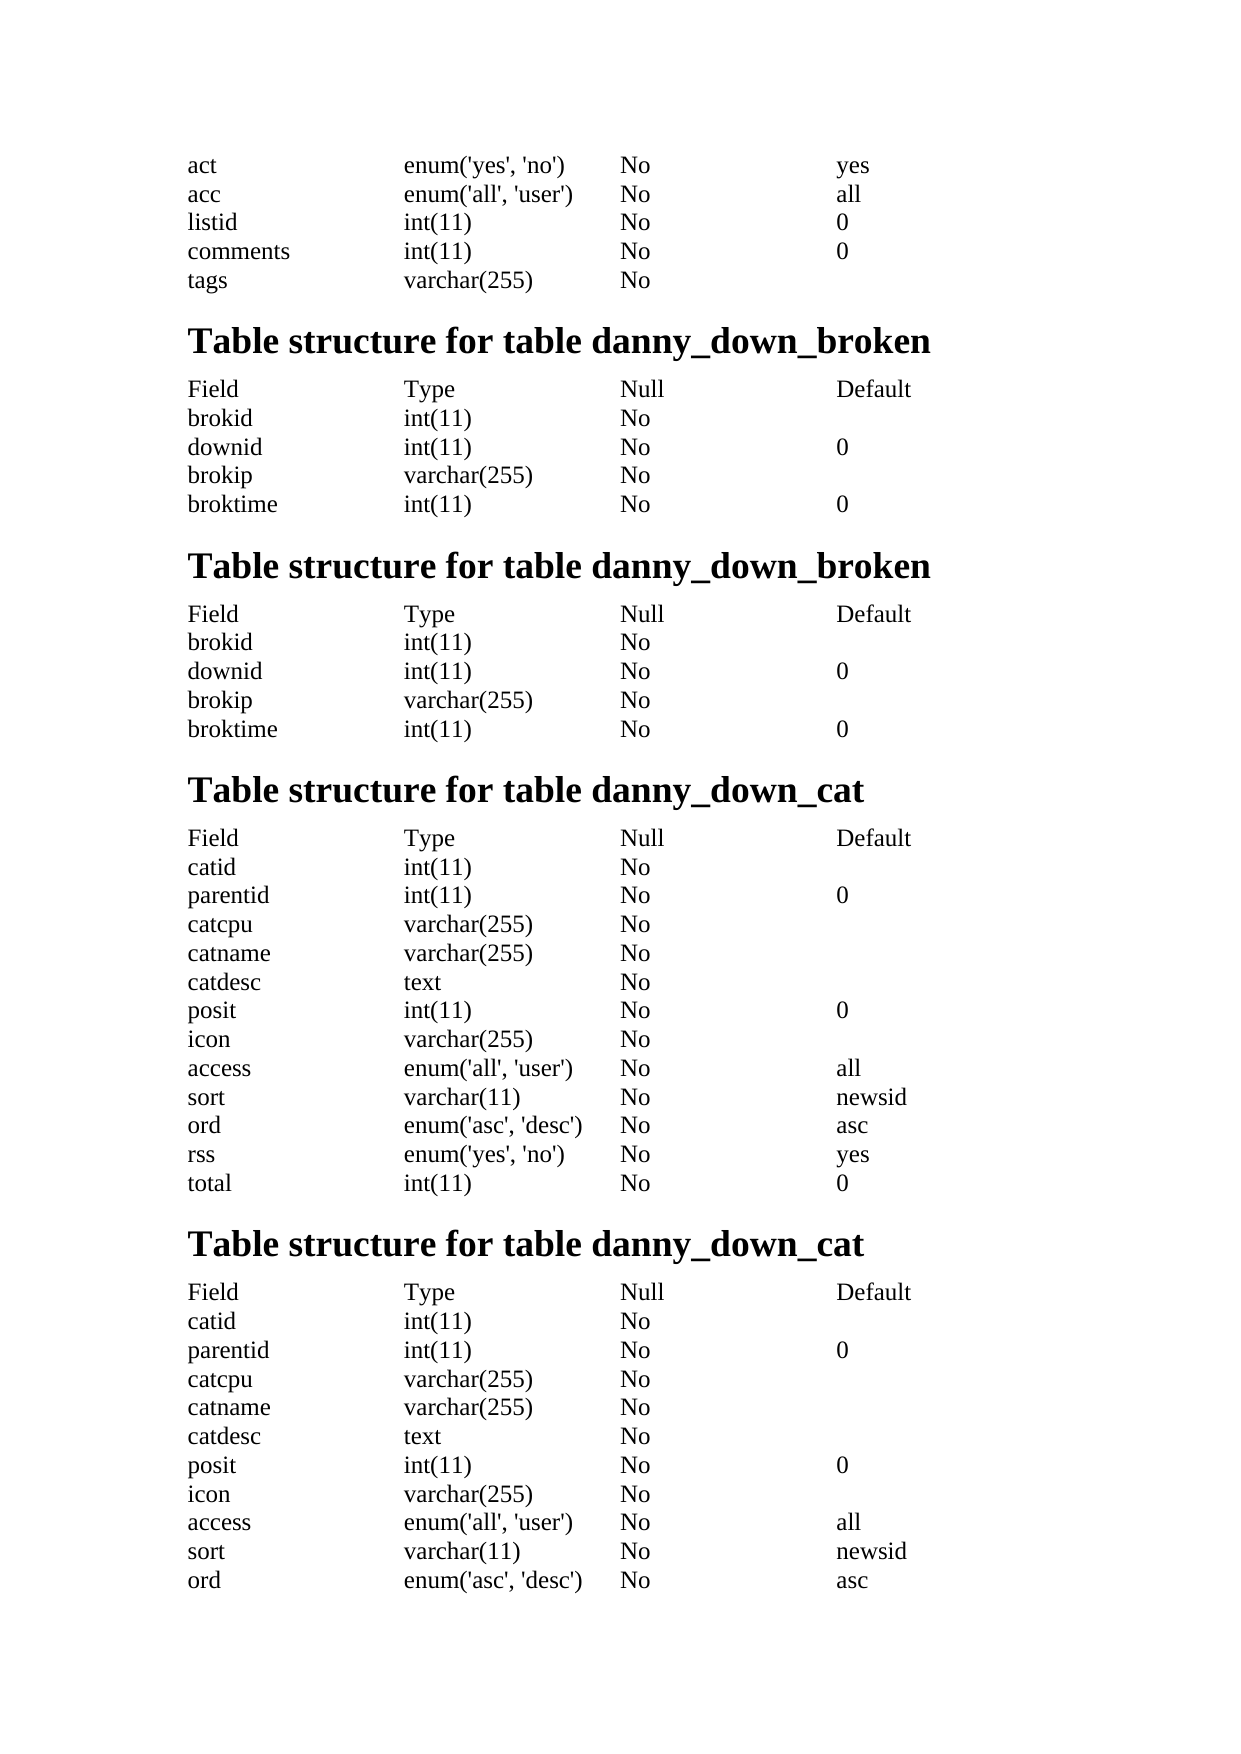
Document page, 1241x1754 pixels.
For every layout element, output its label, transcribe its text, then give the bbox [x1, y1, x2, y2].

table_cell [836, 628, 1053, 656]
table_cell varchar(255) [404, 938, 620, 967]
table_cell [836, 685, 1053, 714]
table_cell varchar(255) [404, 909, 620, 938]
table_cell all [836, 1508, 1053, 1536]
table_cell No [620, 1306, 836, 1335]
table_cell catcpu [188, 909, 404, 938]
table_cell newsid [836, 1082, 1053, 1111]
table_cell enum('asc', 'desc') [404, 1565, 620, 1594]
table_cell varchar(255) [404, 685, 620, 714]
table_header Field [188, 1278, 404, 1306]
table_cell No [620, 1024, 836, 1053]
table_cell catdesc [188, 1421, 404, 1450]
table_cell [836, 1393, 1053, 1421]
table_cell yes [836, 150, 1053, 179]
table_cell [836, 1421, 1053, 1450]
table_cell varchar(255) [404, 461, 620, 489]
table_cell No [620, 1053, 836, 1082]
table_cell brokip [188, 685, 404, 714]
table_cell No [620, 852, 836, 881]
table_cell [836, 1479, 1053, 1507]
table_cell icon [188, 1024, 404, 1053]
table_cell varchar(255) [404, 1479, 620, 1507]
table_cell int(11) [404, 432, 620, 461]
table_cell int(11) [404, 881, 620, 909]
table_cell [836, 1306, 1053, 1335]
table_cell int(11) [404, 996, 620, 1024]
table_cell No [620, 909, 836, 938]
table_header Field [188, 823, 404, 852]
table_cell 0 [836, 489, 1053, 518]
table_cell int(11) [404, 1335, 620, 1364]
table_cell int(11) [404, 714, 620, 742]
table_cell No [620, 685, 836, 714]
table_cell No [620, 1450, 836, 1479]
table_cell No [620, 1335, 836, 1364]
table_cell No [620, 265, 836, 294]
table_cell No [620, 938, 836, 967]
table_cell 0 [836, 1168, 1053, 1197]
table_cell No [620, 489, 836, 518]
subtitle Table structure for table danny_down_broken [187, 543, 1053, 586]
table_cell varchar(255) [404, 265, 620, 294]
table_cell No [620, 628, 836, 656]
table_header Type [404, 1278, 620, 1306]
table_cell No [620, 967, 836, 996]
table_cell int(11) [404, 656, 620, 685]
table_cell varchar(255) [404, 1364, 620, 1392]
table_cell downid [188, 656, 404, 685]
table_cell parentid [188, 881, 404, 909]
table_header Default [836, 823, 1053, 852]
table_cell acc [188, 179, 404, 207]
table_header Field [188, 374, 404, 403]
table_cell [836, 852, 1053, 881]
table_cell varchar(255) [404, 1024, 620, 1053]
table_cell sort [188, 1082, 404, 1111]
table_cell 0 [836, 996, 1053, 1024]
table_cell catcpu [188, 1364, 404, 1392]
table_header Field [188, 599, 404, 627]
table_header Default [836, 1278, 1053, 1306]
table_cell text [404, 1421, 620, 1450]
table_cell broktime [188, 489, 404, 518]
table_cell total [188, 1168, 404, 1197]
table_header Default [836, 599, 1053, 627]
table_header Type [404, 599, 620, 627]
table_cell act [188, 150, 404, 179]
subtitle Table structure for table danny_down_cat [187, 767, 1053, 811]
table_cell 0 [836, 432, 1053, 461]
table_cell enum('yes', 'no') [404, 1139, 620, 1168]
table_header Null [620, 823, 836, 852]
table_cell int(11) [404, 628, 620, 656]
table_cell [836, 403, 1053, 432]
table_cell text [404, 967, 620, 996]
table_cell No [620, 714, 836, 742]
table_cell 0 [836, 208, 1053, 236]
table_cell No [620, 461, 836, 489]
table_cell int(11) [404, 208, 620, 236]
table_cell catdesc [188, 967, 404, 996]
table_cell brokid [188, 628, 404, 656]
table_cell No [620, 432, 836, 461]
table_cell asc [836, 1565, 1053, 1594]
table_cell asc [836, 1111, 1053, 1139]
table_cell int(11) [404, 852, 620, 881]
table_cell 0 [836, 714, 1053, 742]
table_cell 0 [836, 656, 1053, 685]
table_cell No [620, 1421, 836, 1450]
table_cell No [620, 656, 836, 685]
table_cell 0 [836, 1335, 1053, 1364]
table_cell posit [188, 1450, 404, 1479]
table_cell [836, 265, 1053, 294]
table_cell No [620, 1364, 836, 1392]
table_cell icon [188, 1479, 404, 1507]
table_cell varchar(11) [404, 1536, 620, 1565]
table_cell listid [188, 208, 404, 236]
table_cell No [620, 1393, 836, 1421]
table_cell int(11) [404, 1450, 620, 1479]
table_cell 0 [836, 1450, 1053, 1479]
table_cell [836, 909, 1053, 938]
table_cell newsid [836, 1536, 1053, 1565]
table_cell No [620, 150, 836, 179]
table_header Type [404, 823, 620, 852]
table_cell parentid [188, 1335, 404, 1364]
table_cell sort [188, 1536, 404, 1565]
table_header Null [620, 1278, 836, 1306]
table_cell 0 [836, 881, 1053, 909]
table_cell enum('yes', 'no') [404, 150, 620, 179]
table_cell 0 [836, 236, 1053, 265]
table_cell int(11) [404, 1168, 620, 1197]
table_cell int(11) [404, 403, 620, 432]
table_cell enum('all', 'user') [404, 1053, 620, 1082]
table_cell No [620, 881, 836, 909]
table_cell enum('all', 'user') [404, 1508, 620, 1536]
table_cell No [620, 1082, 836, 1111]
table_header Null [620, 374, 836, 403]
table_cell access [188, 1508, 404, 1536]
table_cell No [620, 1111, 836, 1139]
subtitle Table structure for table danny_down_broken [187, 319, 1053, 362]
table_cell enum('all', 'user') [404, 179, 620, 207]
table_cell No [620, 1565, 836, 1594]
table_cell catid [188, 852, 404, 881]
table_cell all [836, 179, 1053, 207]
table_cell No [620, 1168, 836, 1197]
table_cell brokip [188, 461, 404, 489]
table_cell [836, 1024, 1053, 1053]
table_cell posit [188, 996, 404, 1024]
table_cell catid [188, 1306, 404, 1335]
table_cell tags [188, 265, 404, 294]
table_cell No [620, 236, 836, 265]
subtitle Table structure for table danny_down_cat [187, 1222, 1053, 1265]
table_cell No [620, 996, 836, 1024]
table_cell varchar(255) [404, 1393, 620, 1421]
table_cell enum('asc', 'desc') [404, 1111, 620, 1139]
table_cell [836, 967, 1053, 996]
table_cell No [620, 403, 836, 432]
table_cell [836, 1364, 1053, 1392]
table_cell catname [188, 938, 404, 967]
table_cell rss [188, 1139, 404, 1168]
table_cell No [620, 208, 836, 236]
table_cell No [620, 1508, 836, 1536]
table_header Type [404, 374, 620, 403]
table_cell No [620, 1479, 836, 1507]
table_cell all [836, 1053, 1053, 1082]
table_cell ord [188, 1111, 404, 1139]
table_header Null [620, 599, 836, 627]
table_cell broktime [188, 714, 404, 742]
table_cell int(11) [404, 1306, 620, 1335]
table_cell access [188, 1053, 404, 1082]
table_cell No [620, 1536, 836, 1565]
table_cell No [620, 1139, 836, 1168]
table_cell varchar(11) [404, 1082, 620, 1111]
table_cell No [620, 179, 836, 207]
table_header Default [836, 374, 1053, 403]
table_cell int(11) [404, 489, 620, 518]
table_cell int(11) [404, 236, 620, 265]
table_cell ord [188, 1565, 404, 1594]
table_cell [836, 461, 1053, 489]
table_cell comments [188, 236, 404, 265]
table_cell yes [836, 1139, 1053, 1168]
table_cell downid [188, 432, 404, 461]
table_cell [836, 938, 1053, 967]
table_cell catname [188, 1393, 404, 1421]
table_cell brokid [188, 403, 404, 432]
